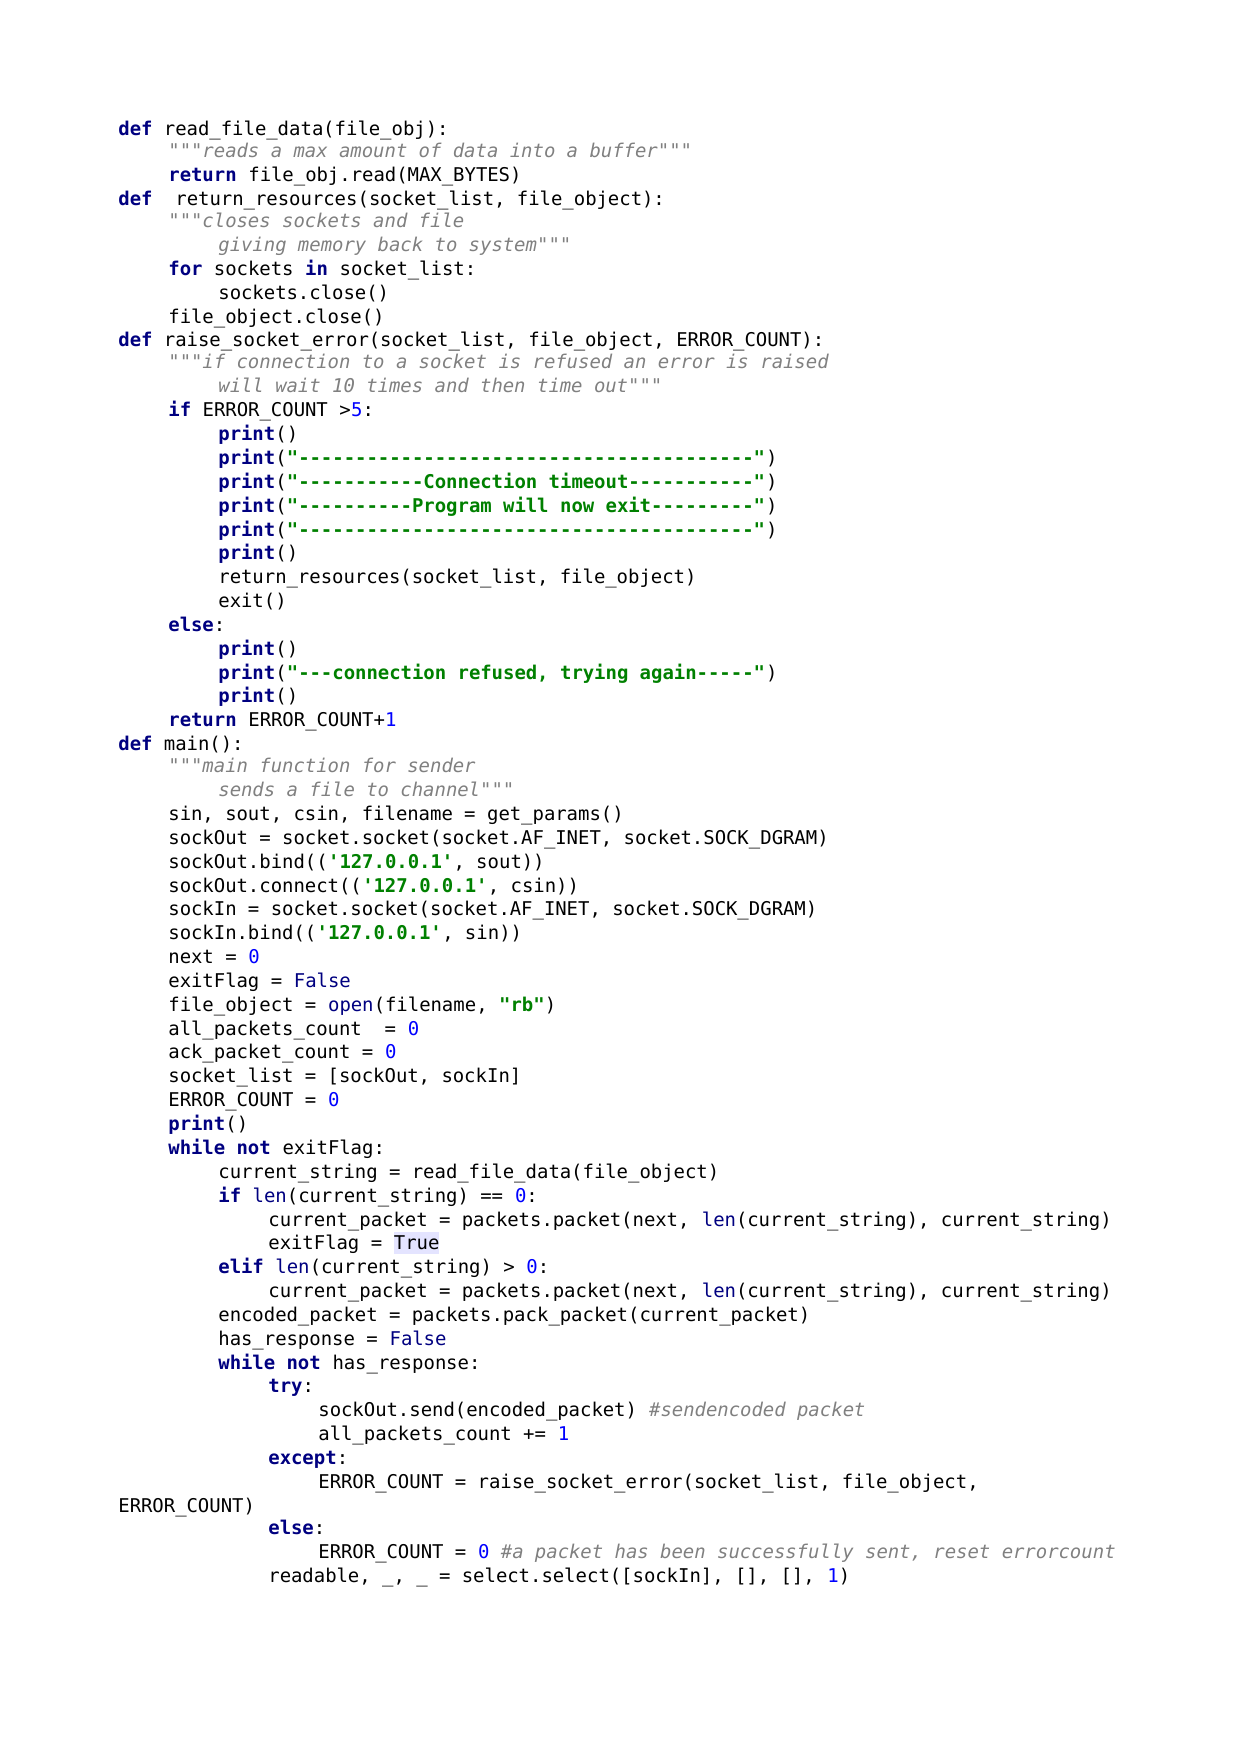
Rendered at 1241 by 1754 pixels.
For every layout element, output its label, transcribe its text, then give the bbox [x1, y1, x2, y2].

text ERROR_COUNT = 0 [118, 1089, 1122, 1113]
text while not exitFlag: [118, 1137, 1122, 1161]
text has_response = False [118, 1328, 1122, 1351]
text sockOut = socket.socket(socket.AF_INET, socket.SOCK_DGRAM) [118, 827, 1122, 851]
text sockOut.send(encoded_packet) #sendencoded packet [118, 1399, 1122, 1423]
text elif len(current_string) > 0: [118, 1256, 1122, 1280]
text """reads a max amount of data into a buffer""" [118, 140, 1122, 164]
text print("-----------Connection timeout-----------") [118, 471, 1122, 494]
text """closes sockets and file [118, 210, 1122, 234]
text exitFlag = True [118, 1232, 1122, 1256]
text sockIn.bind(('127.0.0.1', sin)) [118, 922, 1122, 946]
text current_packet = packets.packet(next, len(current_string), current_string) [118, 1280, 1122, 1304]
text exitFlag = False [118, 970, 1122, 994]
text print() [118, 423, 1122, 447]
text return file_obj.read(MAX_BYTES) [118, 164, 1122, 188]
text print() [118, 1113, 1122, 1137]
text return ERROR_COUNT+1 [118, 709, 1122, 733]
text if ERROR_COUNT >5: [118, 399, 1122, 423]
text will wait 10 times and then time out""" [118, 375, 1122, 399]
text ack_packet_count = 0 [118, 1041, 1122, 1065]
text all_packets_count = 0 [118, 1017, 1122, 1041]
text for sockets in socket_list: [118, 258, 1122, 282]
text socket_list = [sockOut, sockIn] [118, 1065, 1122, 1089]
text print() [118, 542, 1122, 566]
text print("----------------------------------------") [118, 447, 1122, 471]
text print("---connection refused, trying again-----") [118, 661, 1122, 685]
text sockets.close() [118, 282, 1122, 305]
text else: [118, 614, 1122, 638]
text ERROR_COUNT = raise_socket_error(socket_list, file_object, ERROR_COUNT) [118, 1471, 1122, 1517]
text while not has_response: [118, 1351, 1122, 1375]
text exit() [118, 590, 1122, 614]
text if len(current_string) == 0: [118, 1184, 1122, 1208]
text next = 0 [118, 946, 1122, 970]
text """main function for sender [118, 755, 1122, 779]
text sockOut.connect(('127.0.0.1', csin)) [118, 874, 1122, 898]
text sin, sout, csin, filename = get_params() [118, 803, 1122, 827]
text file_object.close() [118, 305, 1122, 329]
text all_packets_count += 1 [118, 1423, 1122, 1447]
text except: [118, 1447, 1122, 1471]
text def main(): [118, 733, 1122, 755]
text try: [118, 1375, 1122, 1399]
text print("----------Program will now exit---------") [118, 494, 1122, 518]
text def read_file_data(file_obj): [118, 118, 1122, 140]
text def return_resources(socket_list, file_object): [118, 188, 1122, 210]
text sockOut.bind(('127.0.0.1', sout)) [118, 851, 1122, 874]
text readable, _, _ = select.select([sockIn], [], [], 1) [118, 1564, 1122, 1588]
text print("----------------------------------------") [118, 518, 1122, 542]
text current_packet = packets.packet(next, len(current_string), current_string) [118, 1208, 1122, 1232]
text ERROR_COUNT = 0 #a packet has been successfully sent, reset errorcount [118, 1541, 1122, 1564]
text sockIn = socket.socket(socket.AF_INET, socket.SOCK_DGRAM) [118, 898, 1122, 922]
text sends a file to channel""" [118, 779, 1122, 803]
text giving memory back to system""" [118, 234, 1122, 258]
text encoded_packet = packets.pack_packet(current_packet) [118, 1304, 1122, 1328]
text file_object = open(filename, "rb") [118, 994, 1122, 1017]
text print() [118, 638, 1122, 661]
text return_resources(socket_list, file_object) [118, 566, 1122, 590]
text """if connection to a socket is refused an error is raised [118, 351, 1122, 375]
text current_string = read_file_data(file_object) [118, 1161, 1122, 1184]
text else: [118, 1517, 1122, 1541]
text print() [118, 685, 1122, 709]
text def raise_socket_error(socket_list, file_object, ERROR_COUNT): [118, 329, 1122, 351]
